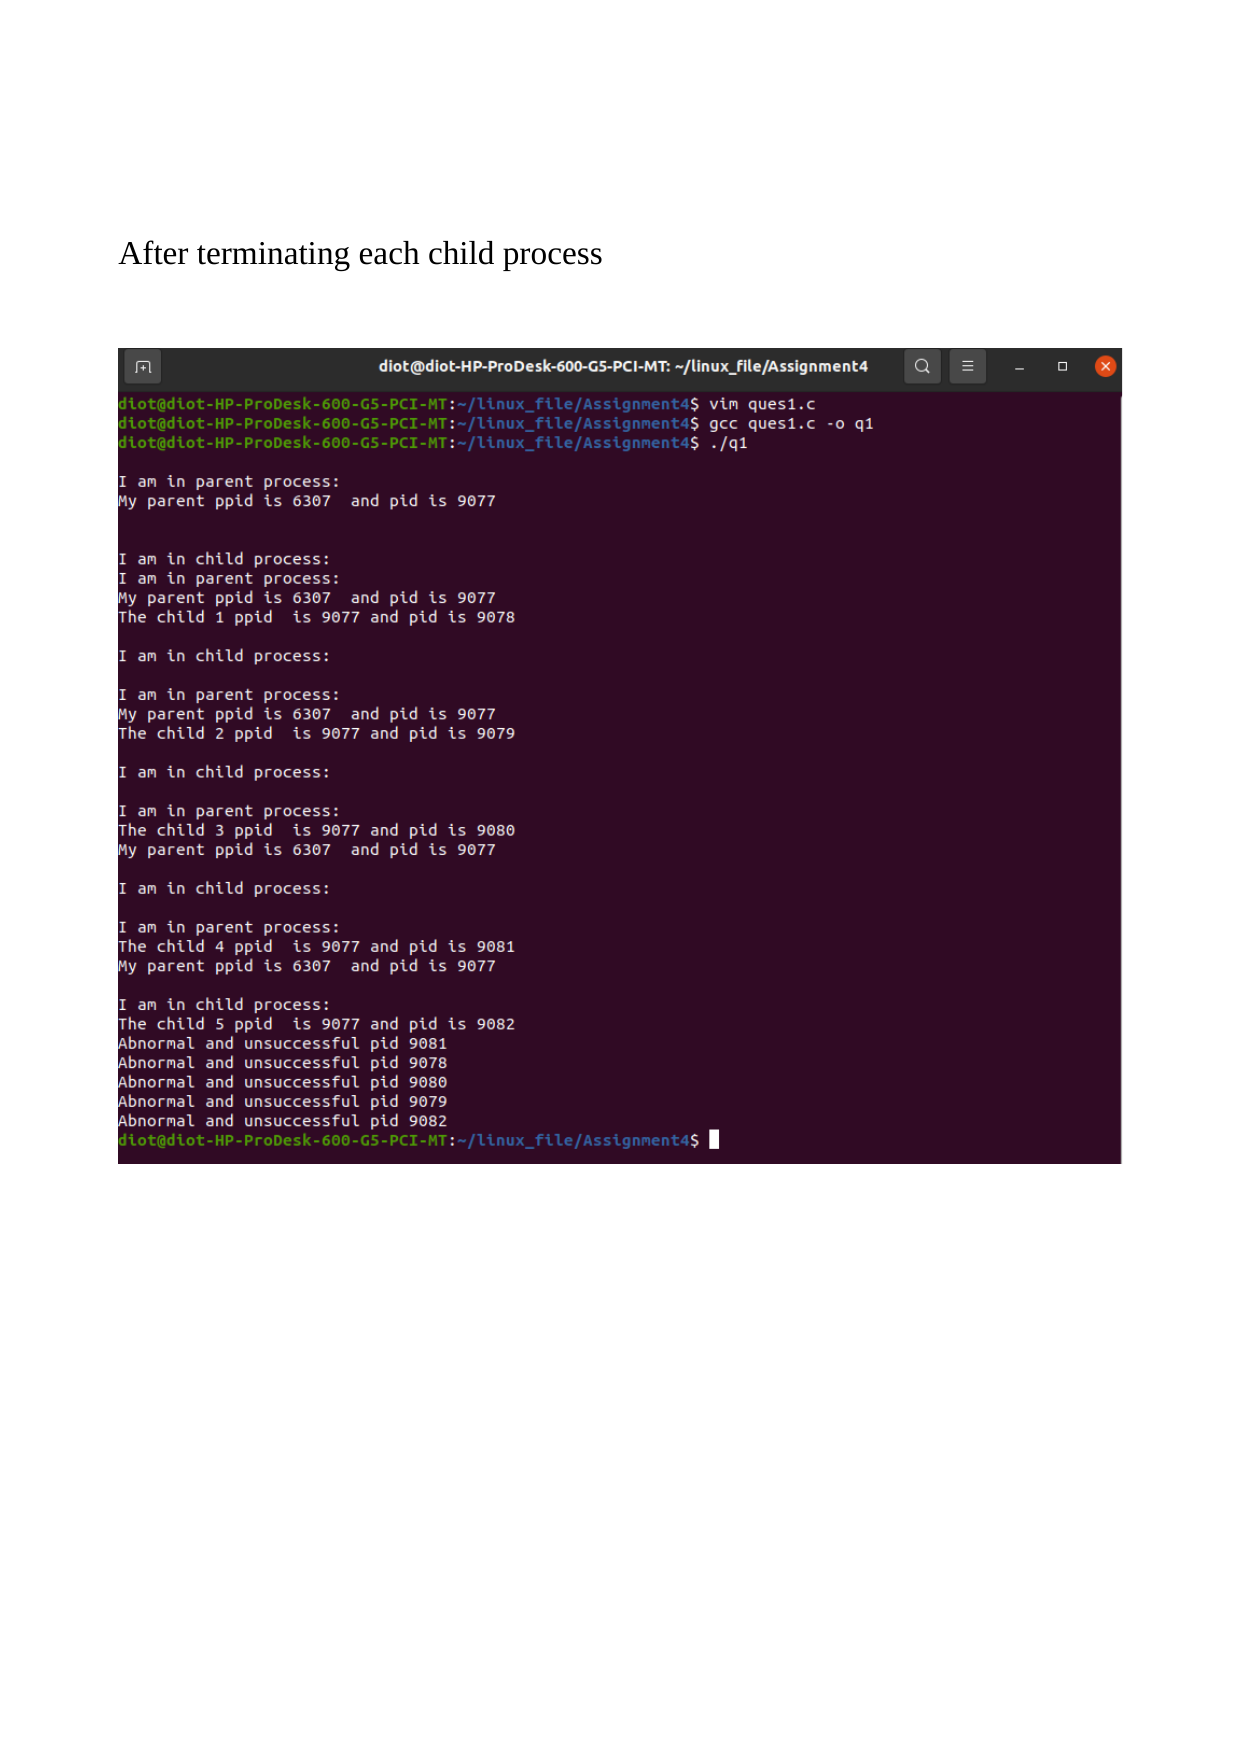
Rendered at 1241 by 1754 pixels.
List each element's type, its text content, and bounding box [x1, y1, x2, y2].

text After terminating each child process [118, 233, 1122, 271]
picture [118, 348, 1123, 1164]
